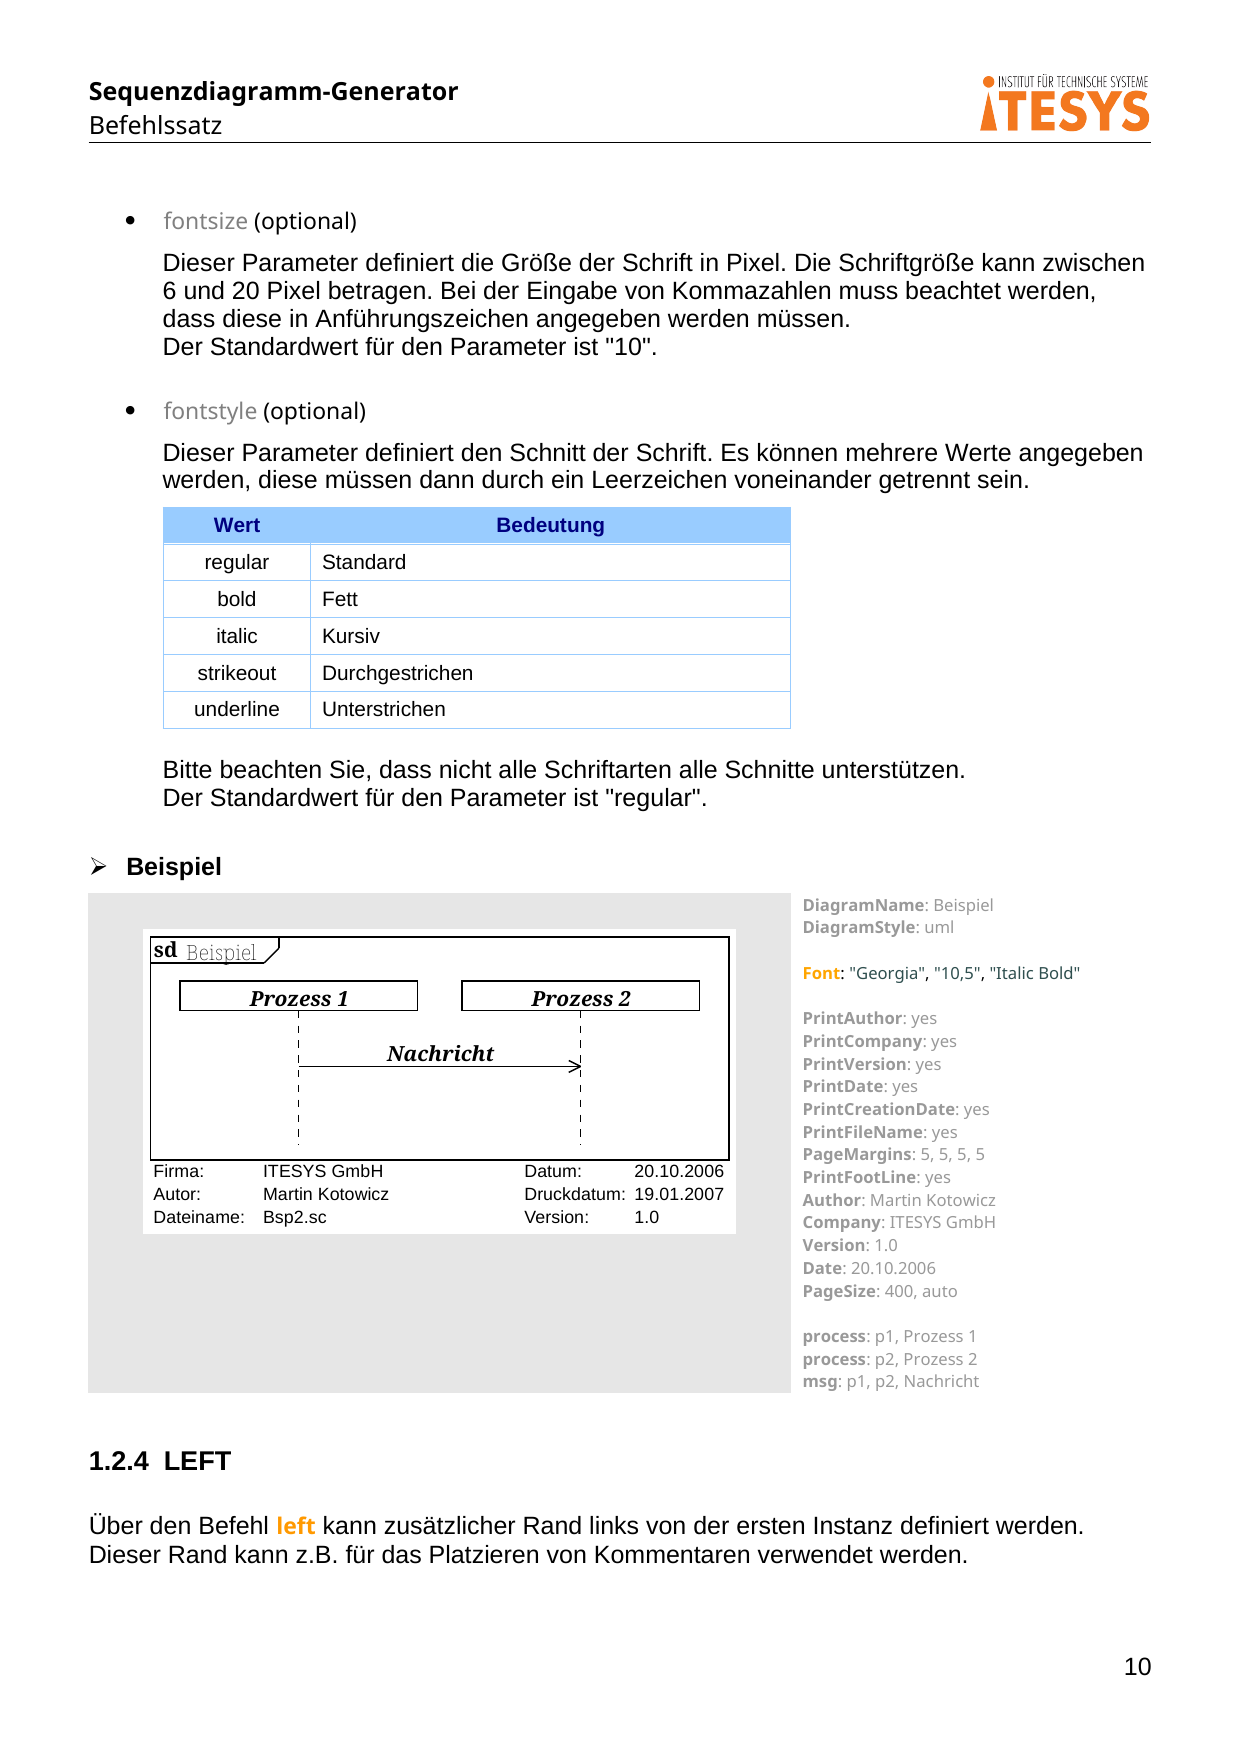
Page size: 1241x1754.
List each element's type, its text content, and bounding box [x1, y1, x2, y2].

picture [979, 73, 1151, 132]
table_cell Fett [311, 581, 790, 617]
text Über den Befehl left kann zusätzlicher Rand links von der ersten Instanz definiert werden. Dieser Rand kann z.B. für das Platzieren von Kommentaren verwendet werden. [88, 1510, 1152, 1569]
list fontstyle (optional) [126, 395, 1152, 426]
table_cell strikeout [164, 655, 310, 691]
table_cell Unterstrichen [311, 692, 790, 727]
table_header Wert [164, 508, 310, 543]
table_cell Standard [311, 545, 790, 580]
text Dieser Parameter definiert die Größe der Schrift in Pixel. Die Schriftgröße kann zwischen 6 und 20 Pixel betragen. Bei der Eingabe von Kommazahlen muss beachtet werden, dass diese in Anführungszeichen angegeben werden müssen. Der Standardwert für den Parameter ist "10". [162, 249, 1152, 361]
table_header DiagramName: Beispiel DiagramStyle: uml Font: "Georgia", "10,5", "Italic Bold" PrintAuthor: yes PrintCompany: yes PrintVersion: yes PrintDate: yes PrintCreationDate: yes PrintFileName: yes PageMargins: 5, 5, 5, 5 PrintFootLine: yes Author: Martin Kotowicz Company: ITESYS GmbH Version: 1.0 Date: 20.10.2006 PageSize: 400, auto process: p1, Prozess 1 process: p2, Prozess 2 msg: p1, p2, Nachricht [791, 893, 1151, 1393]
table_cell bold [164, 581, 310, 617]
subtitle LEFT [88, 1446, 1152, 1476]
list fontsize (optional) [126, 205, 1152, 236]
table_cell regular [164, 545, 310, 580]
text Bitte beachten Sie, dass nicht alle Schriftarten alle Schnitte unterstützen. Der Standardwert für den Parameter ist "regular". [162, 756, 1152, 812]
text Dieser Parameter definiert den Schnitt der Schrift. Es können mehrere Werte angegeben werden, diese müssen dann durch ein Leerzeichen voneinander getrennt sein. [162, 438, 1152, 494]
table_cell Kursiv [311, 618, 790, 654]
table_cell italic [164, 618, 310, 654]
table_cell Durchgestrichen [311, 655, 790, 691]
table_header [88, 893, 791, 1393]
table_cell underline [164, 692, 310, 727]
list Beispiel [88, 853, 1152, 881]
table_header Bedeutung [311, 508, 790, 543]
